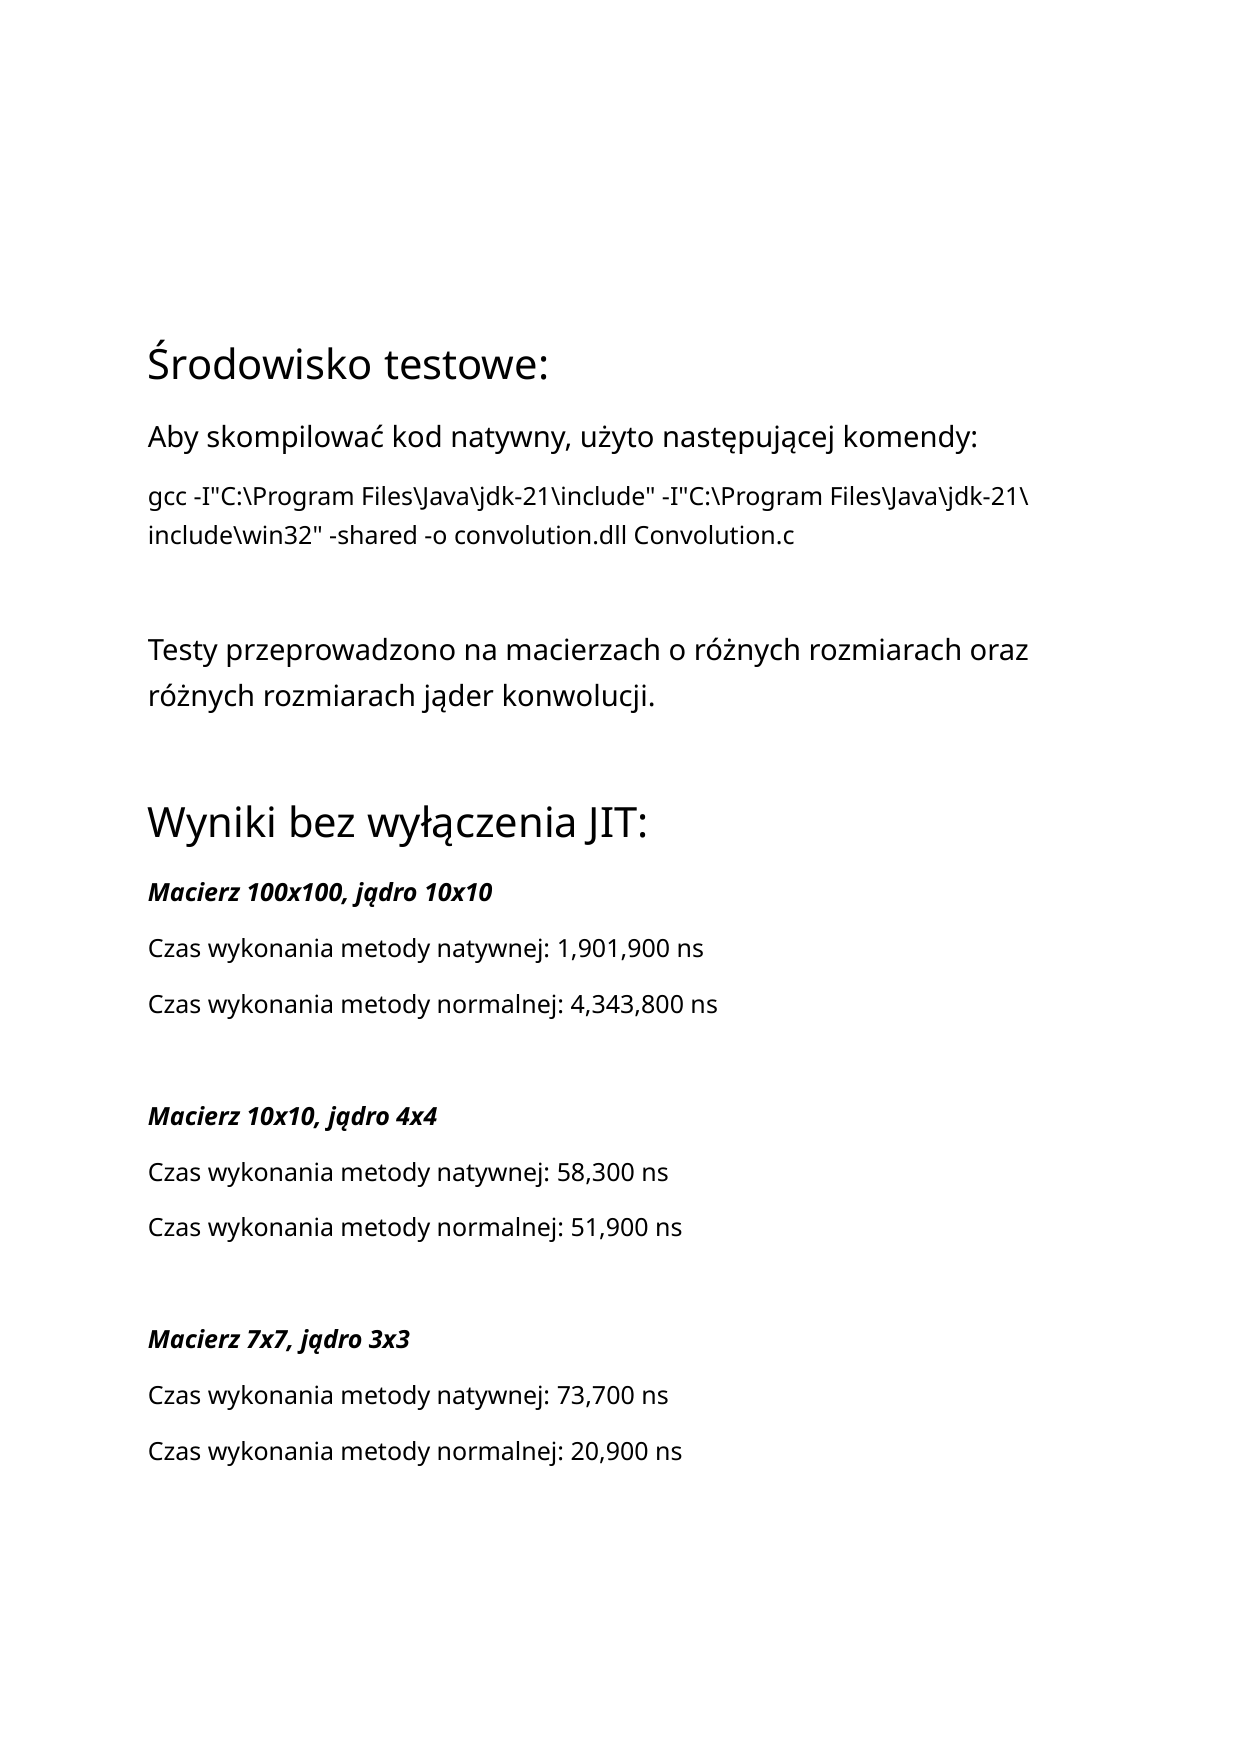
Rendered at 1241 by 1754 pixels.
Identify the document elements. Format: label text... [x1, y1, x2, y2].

text gcc -I"C:\Program Files\Java\jdk-21\include" -I"C:\Program Files\Java\jdk-21\include\win32" -shared -o convolution.dll Convolution.c [148, 479, 1093, 552]
text Czas wykonania metody natywnej: 73,700 ns [148, 1378, 1093, 1412]
text Macierz 10x10, jądro 4x4 [148, 1098, 1093, 1132]
text Macierz 100x100, jądro 10x10 [148, 875, 1093, 909]
text Testy przeprowadzono na macierzach o różnych rozmiarach oraz różnych rozmiarach jąder konwolucji. [148, 629, 1093, 715]
text Czas wykonania metody normalnej: 51,900 ns [148, 1210, 1093, 1244]
text Wyniki bez wyłączenia JIT: [148, 793, 1093, 850]
text Macierz 7x7, jądro 3x3 [148, 1322, 1093, 1356]
text Czas wykonania metody natywnej: 1,901,900 ns [148, 931, 1093, 965]
text Czas wykonania metody natywnej: 58,300 ns [148, 1154, 1093, 1188]
text Środowisko testowe: [148, 334, 1093, 391]
text Czas wykonania metody normalnej: 20,900 ns [148, 1433, 1093, 1467]
text Czas wykonania metody normalnej: 4,343,800 ns [148, 987, 1093, 1021]
text Aby skompilować kod natywny, użyto następującej komendy: [148, 416, 1093, 456]
